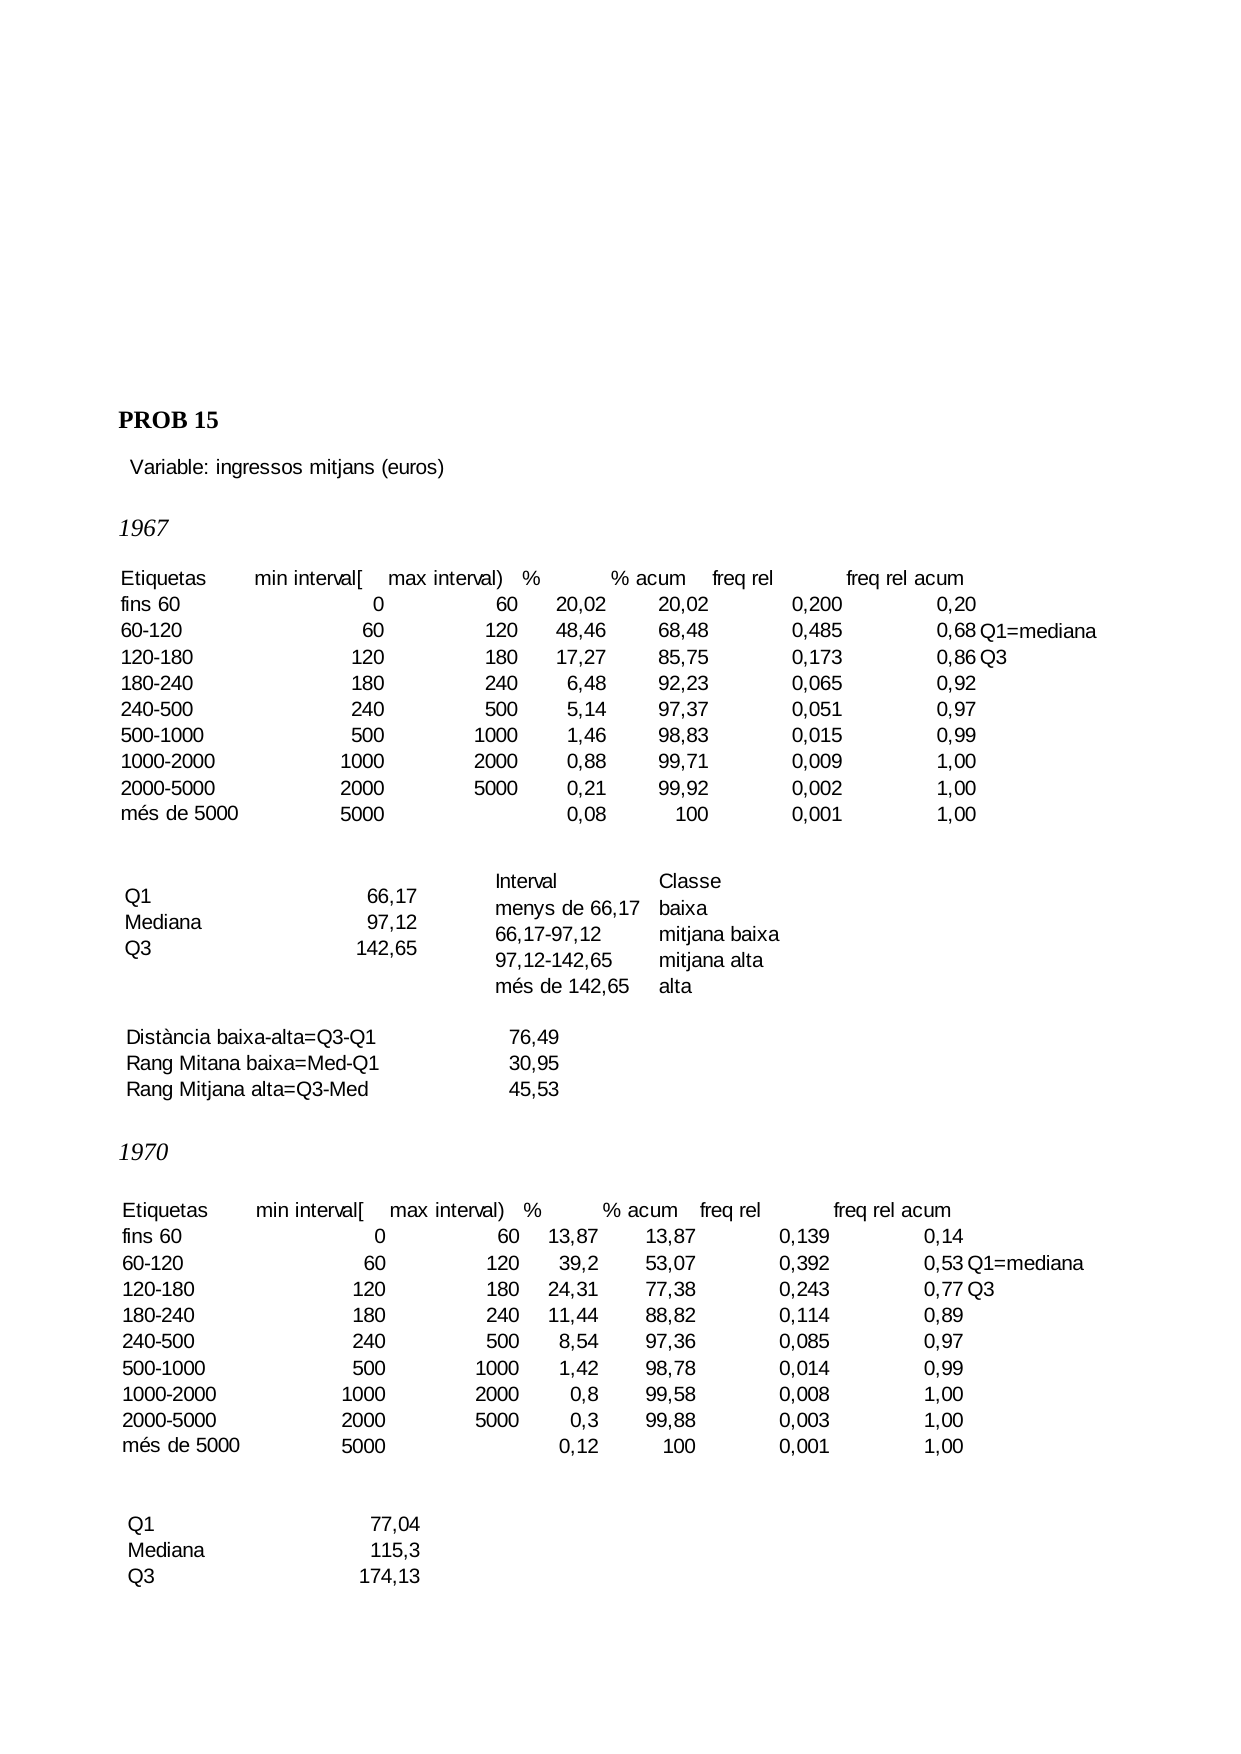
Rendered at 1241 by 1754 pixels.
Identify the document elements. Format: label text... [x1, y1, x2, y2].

text 1967 [118, 513, 1122, 541]
text PROB 15 [118, 406, 1122, 434]
text 1970 [118, 1137, 1122, 1166]
